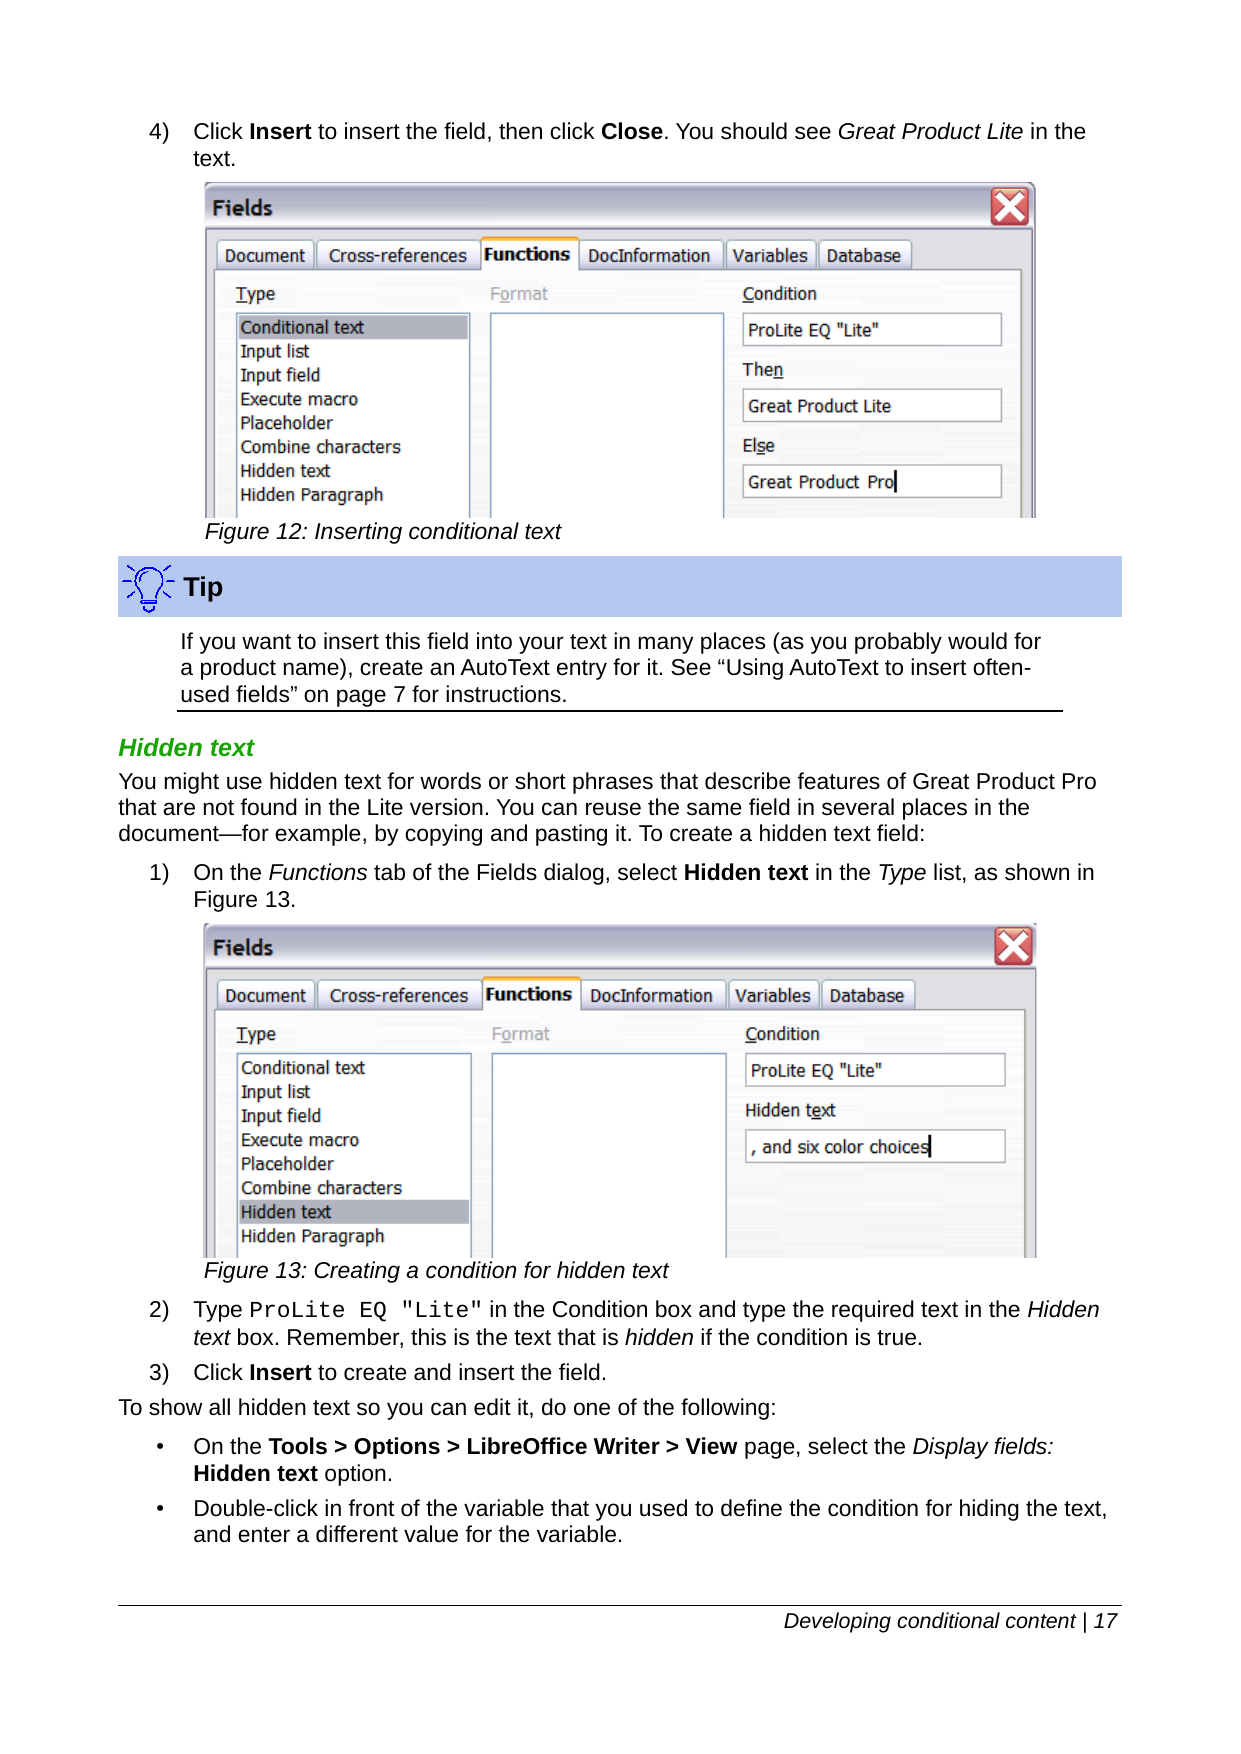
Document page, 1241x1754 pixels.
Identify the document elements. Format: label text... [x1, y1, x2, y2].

subtitle Hidden text [118, 733, 1122, 762]
picture [204, 182, 1036, 518]
list On the Functions tab of the Fields dialog, select Hidden text in the Type list, as shown in Figure 13. [169, 859, 1122, 912]
list Click Insert to create and insert the field. [169, 1359, 1122, 1386]
picture [203, 923, 1037, 1258]
text Figure 13: Creating a condition for hidden text [204, 1258, 1037, 1284]
text Figure 12: Inserting conditional text [204, 518, 1036, 544]
list Double-click in front of the variable that you used to define the condition for hiding the text, and enter a different value for the variable. [156, 1495, 1122, 1547]
list Type ProLite EQ "Lite" in the Condition box and type the required text in the Hidden text box. Remember, this is the text that is hidden if the condition is true. [169, 1296, 1122, 1350]
text If you want to insert this field into your text in many places (as you probably would for a product name), create an AutoText entry for it. See “Using AutoText to insert often-used fields” on page 7 for instructions. [177, 625, 1063, 710]
text You might use hidden text for words or short phrases that describe features of Great Product Pro that are not found in the Lite version. You can reuse the same field in several places in the document—for example, by copying and pasting it. To create a hidden text field: [118, 768, 1122, 847]
picture [119, 557, 179, 617]
list To show all hidden text so you can edit it, do one of the following: [118, 1394, 1122, 1421]
list On the Tools > Options > LibreOffice Writer > View page, select the Display fields: Hidden text option. [156, 1433, 1122, 1486]
subtitle Tip [118, 556, 1122, 617]
list Click Insert to insert the field, then click Close. You should see Great Product Lite in the text. [169, 118, 1122, 171]
